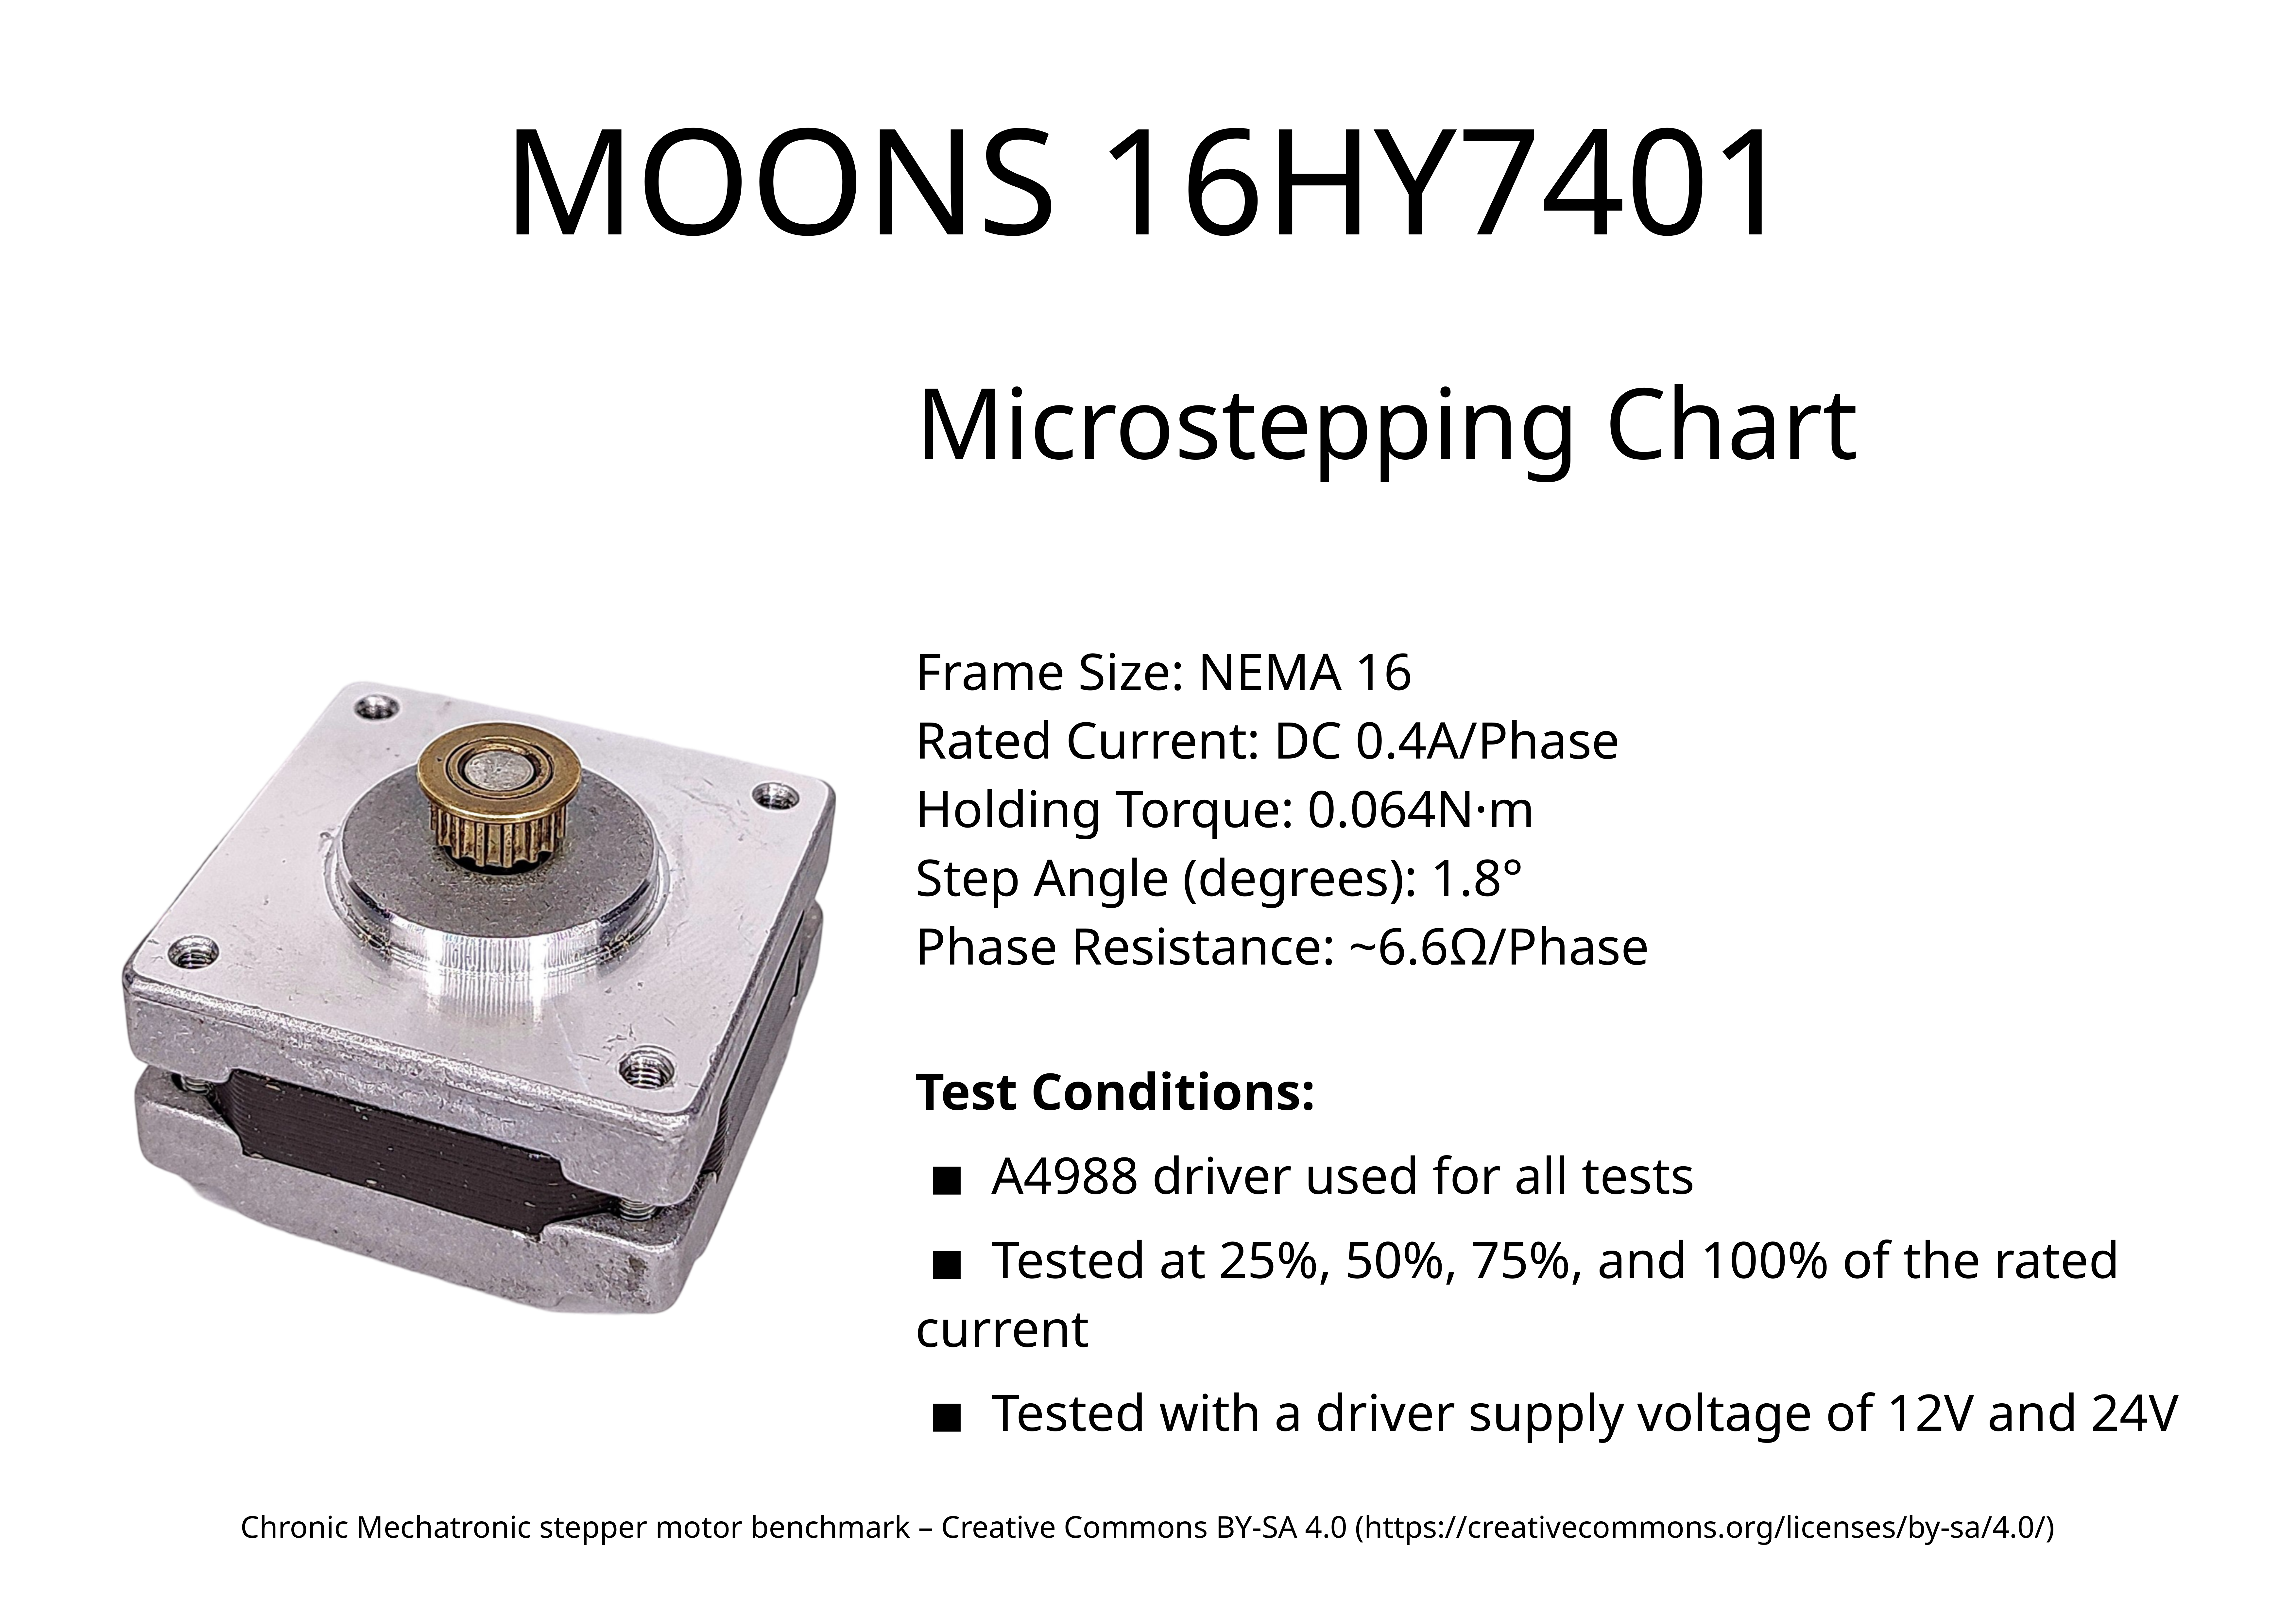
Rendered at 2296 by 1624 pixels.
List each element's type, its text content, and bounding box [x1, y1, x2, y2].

text Frame Size: NEMA 16 [915, 636, 2219, 705]
text Phase Resistance: ~6.6Ω/Phase [915, 911, 2219, 980]
text Test Conditions: [915, 1056, 2219, 1124]
text ◾ A4988 driver used for all tests [915, 1140, 2219, 1209]
picture [74, 616, 894, 1378]
text Holding Torque: 0.064N·m [915, 774, 2219, 842]
text Microstepping Chart [915, 354, 2219, 488]
text ◾ Tested at 25%, 50%, 75%, and 100% of the rated current [915, 1224, 2219, 1361]
text Rated Current: DC 0.4A/Phase [915, 705, 2219, 774]
text ◾ Tested with a driver supply voltage of 12V and 24V [915, 1377, 2219, 1446]
text Step Angle (degrees): 1.8° [915, 842, 2219, 911]
